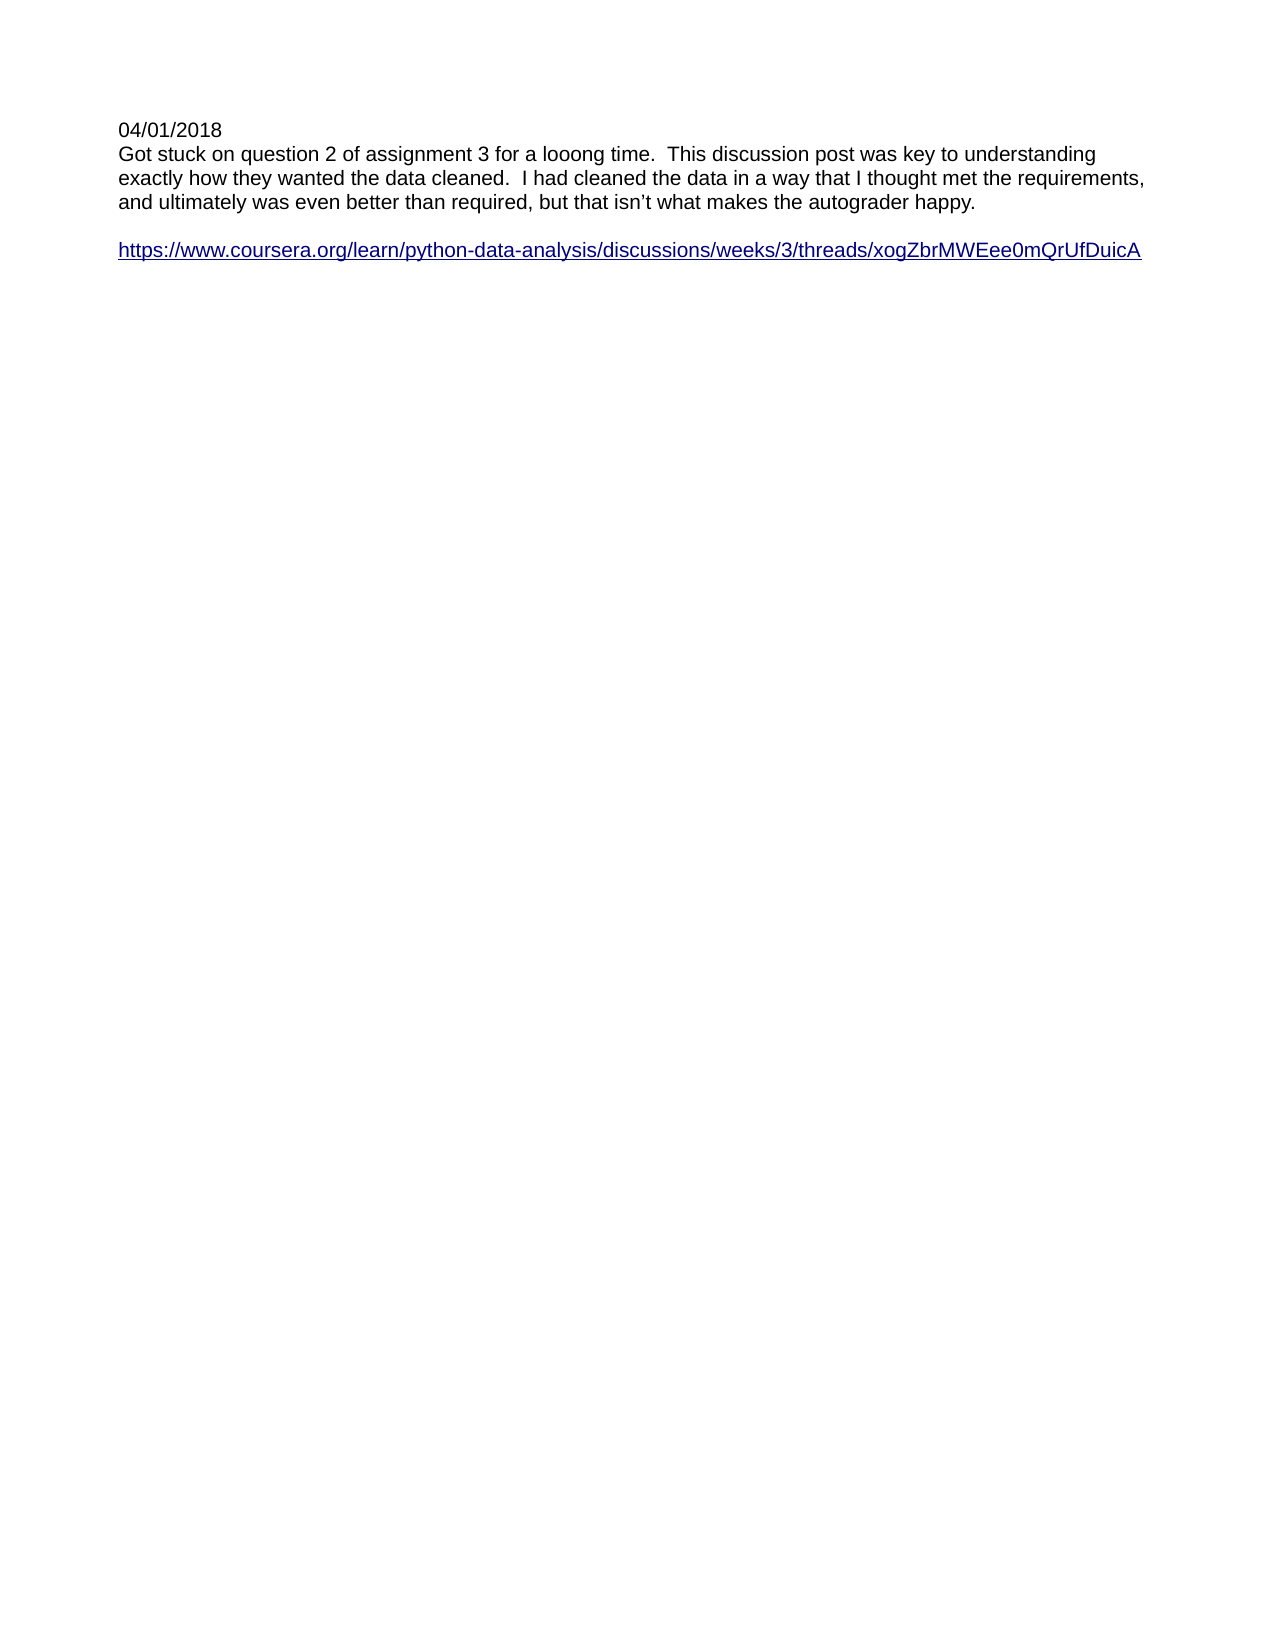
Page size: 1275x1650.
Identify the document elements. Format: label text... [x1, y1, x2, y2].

text https://www.coursera.org/learn/python-data-analysis/discussions/weeks/3/threads/xogZbrMWEee0mQrUfDuicA [118, 238, 1157, 262]
text 04/01/2018 [118, 118, 1157, 142]
text Got stuck on question 2 of assignment 3 for a looong time. This discussion post was key to understanding exactly how they wanted the data cleaned. I had cleaned the data in a way that I thought met the requirements, and ultimately was even better than required, but that isn’t what makes the autograder happy. [118, 142, 1157, 214]
